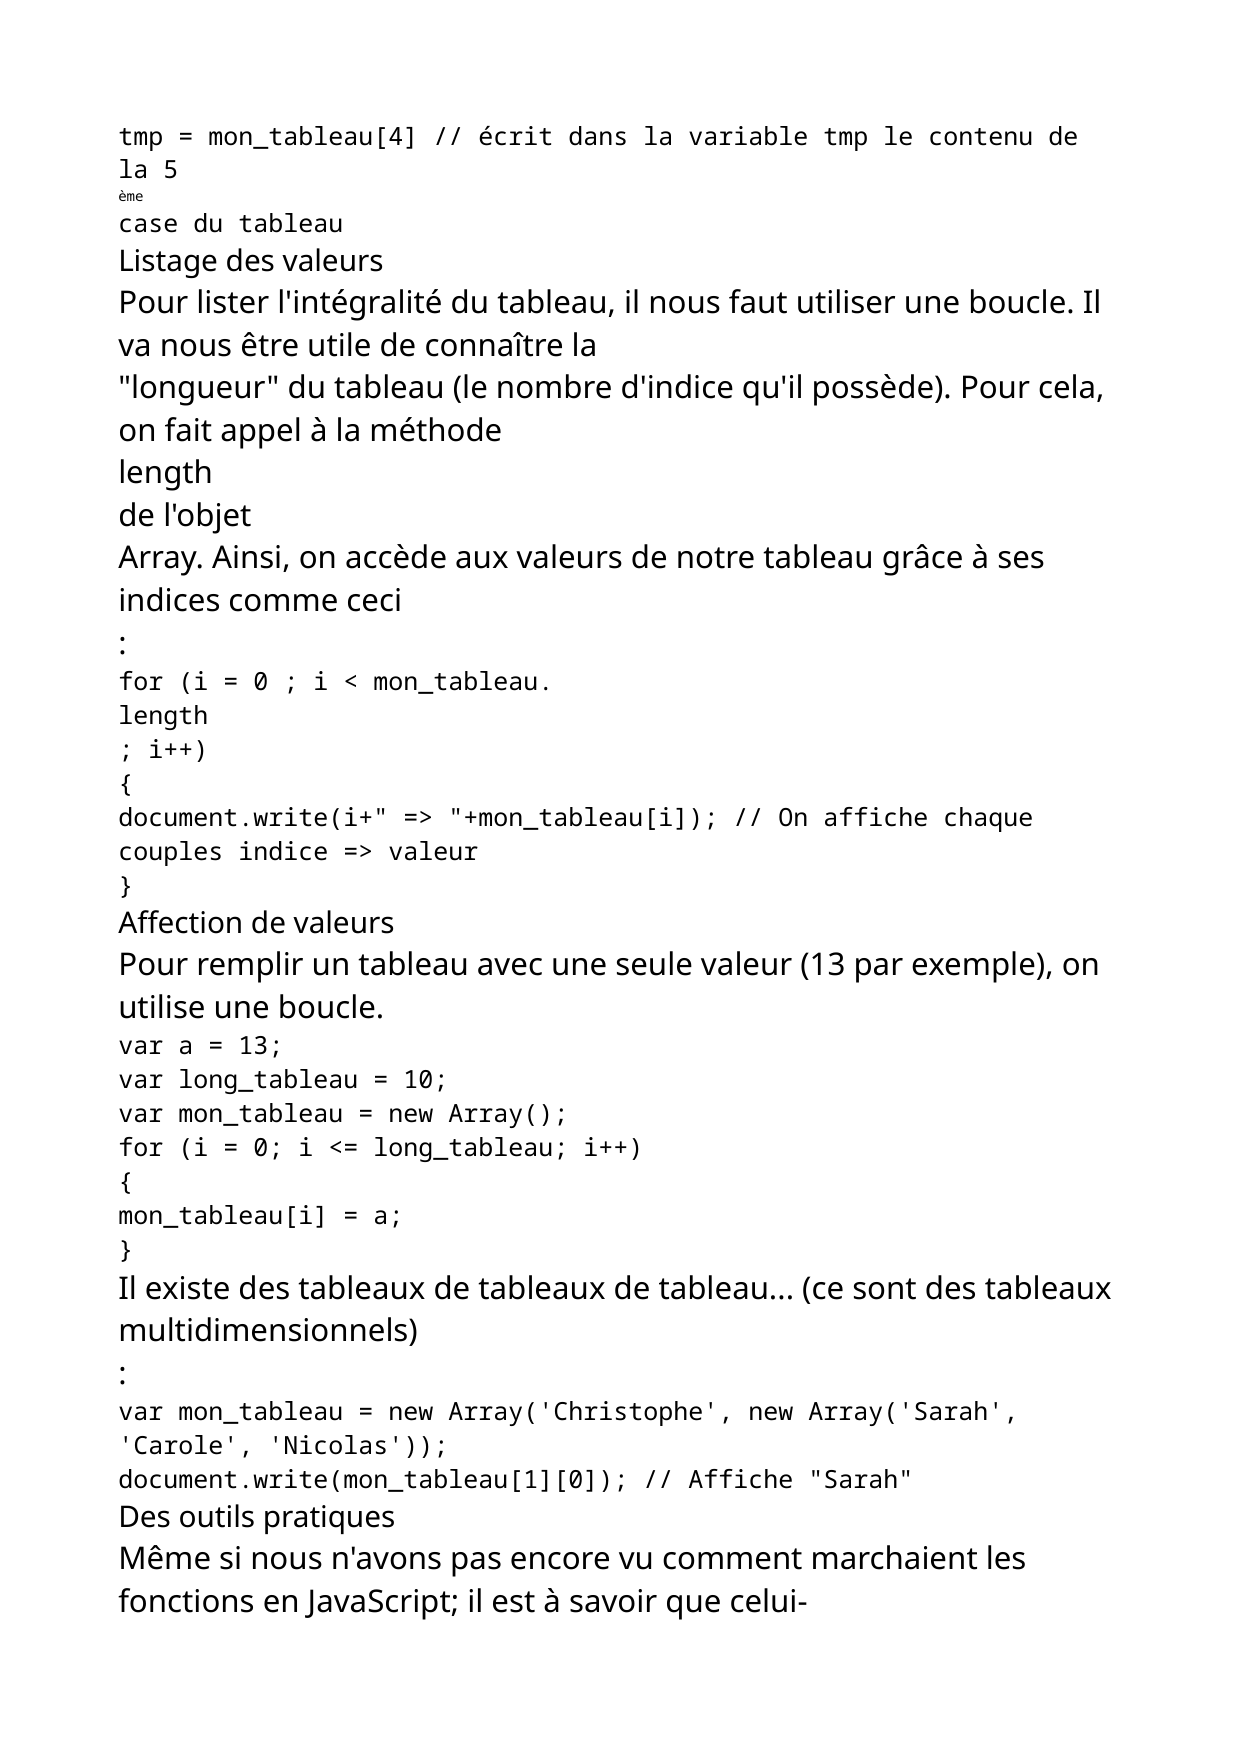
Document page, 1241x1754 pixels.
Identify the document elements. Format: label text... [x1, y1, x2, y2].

text document.write(i+" => "+mon_tableau[i]); // On affiche chaque couples indice => valeur [118, 799, 1122, 868]
text for (i = 0 ; i < mon_tableau. [118, 663, 1122, 697]
text Array. Ainsi, on accède aux valeurs de notre tableau grâce à ses indices comme ceci [118, 536, 1122, 621]
text var mon_tableau = new Array('Christophe', new Array('Sarah', 'Carole', 'Nicolas')); [118, 1394, 1122, 1462]
text { [118, 1164, 1122, 1198]
text Pour lister l'intégralité du tableau, il nous faut utiliser une boucle. Il va nous être utile de connaître la [118, 280, 1122, 365]
text Listage des valeurs [118, 239, 1122, 280]
text { [118, 766, 1122, 799]
text tmp = mon_tableau[4] // écrit dans la variable tmp le contenu de la 5 [118, 118, 1122, 186]
text var a = 13; [118, 1027, 1122, 1061]
text : [118, 621, 1122, 663]
text } [118, 1232, 1122, 1266]
text case du tableau [118, 205, 1122, 239]
text length [118, 450, 1122, 493]
text ème [118, 186, 1122, 205]
text var mon_tableau = new Array(); [118, 1096, 1122, 1129]
text Pour remplir un tableau avec une seule valeur (13 par exemple), on utilise une boucle. [118, 942, 1122, 1027]
text de l'objet [118, 493, 1122, 536]
text "longueur" du tableau (le nombre d'indice qu'il possède). Pour cela, on fait appel à la méthode [118, 365, 1122, 450]
text Des outils pratiques [118, 1496, 1122, 1536]
text document.write(mon_tableau[1][0]); // Affiche "Sarah" [118, 1462, 1122, 1496]
text Même si nous n'avons pas encore vu comment marchaient les fonctions en JavaScript; il est à savoir que celui- [118, 1536, 1122, 1621]
text } [118, 868, 1122, 902]
text mon_tableau[i] = a; [118, 1198, 1122, 1232]
text ; i++) [118, 731, 1122, 766]
text for (i = 0; i <= long_tableau; i++) [118, 1129, 1122, 1164]
text Il existe des tableaux de tableaux de tableau... (ce sont des tableaux multidimensionnels) [118, 1266, 1122, 1351]
text length [118, 697, 1122, 731]
text var long_tableau = 10; [118, 1061, 1122, 1096]
text : [118, 1351, 1122, 1394]
text Affection de valeurs [118, 902, 1122, 942]
